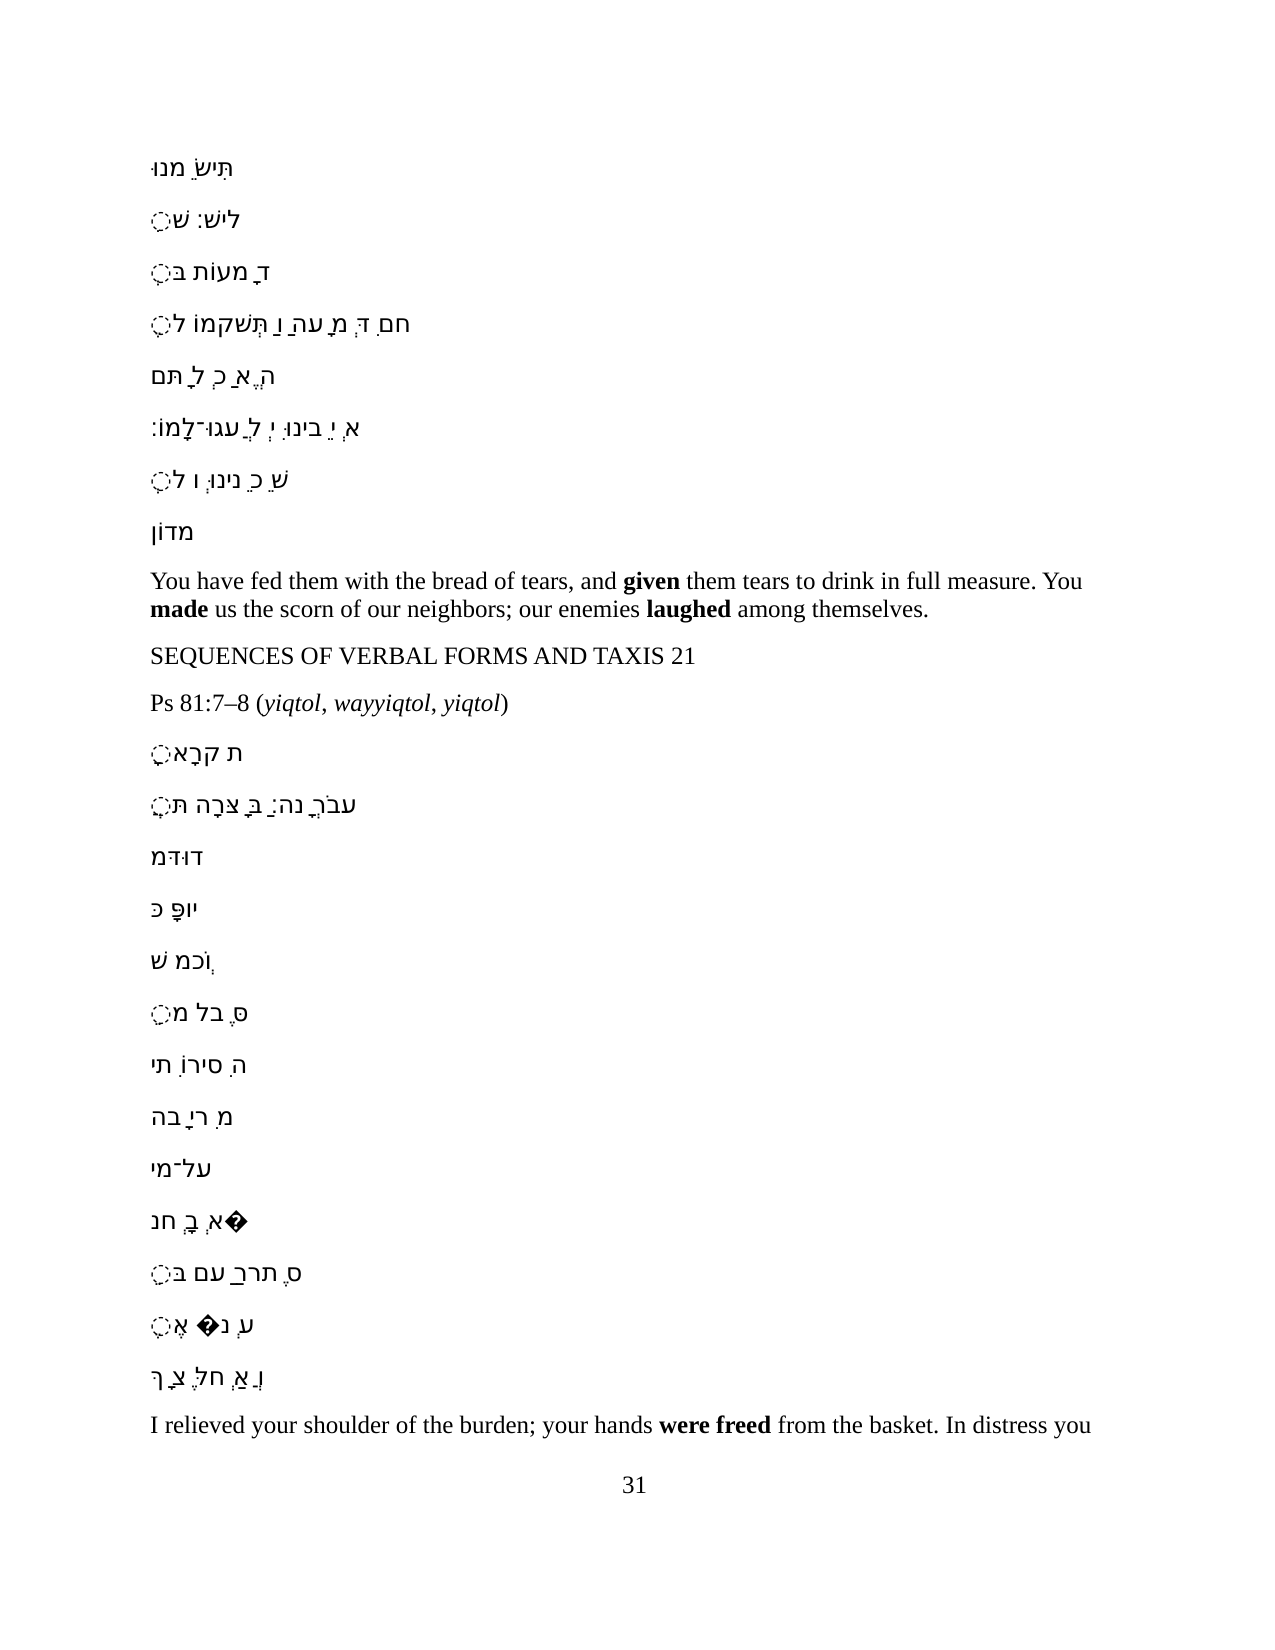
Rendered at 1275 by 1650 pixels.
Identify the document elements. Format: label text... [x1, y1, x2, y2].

text ִלישׁ׃ שׁ [150, 202, 1125, 236]
text וְֹכמ שׁ [150, 942, 1125, 977]
text א ְי ֵבינוּ ִי ְל ֲﬠגוּ־לָמוֹ׃ [150, 410, 1125, 444]
text Ps 81:7–8 (yiqtol, wayyiqtol, yiqtol) [150, 688, 1125, 717]
text ֶﬠ ְנ� אֶ [150, 1306, 1125, 1340]
text ה ֱא ַכ ְל ָתּם [150, 358, 1125, 392]
text You have fed them with the bread of tears, and given them tears to drink in full measure. You made us the scorn of our neighbors; our enemies laughed among themselves. [150, 566, 1125, 623]
text ﬠל־מי [150, 1150, 1125, 1184]
text ָת קרָא [150, 734, 1125, 769]
text ְד ָמעוֹת בּ [150, 254, 1125, 288]
text ֲﬠבֹרְ ָנה׃ ַבּ ָצּרָה תּ [150, 787, 1125, 821]
text יופָּ כּ [150, 891, 1125, 924]
text ְשׁ ֵכ ֵנינוּ ְו ל [150, 462, 1125, 496]
text ֶחם ִדּ ְמ ָﬠה ַו ַתְּשׁקמוֹ ל [150, 306, 1125, 340]
text ו ֲאַ ְחלּ ֶצ ָךּ [150, 1358, 1125, 1392]
text דוּדּמ [150, 838, 1125, 873]
text א ְבָ ְחנ� [150, 1202, 1125, 1236]
text מדוֹן [150, 514, 1125, 548]
text תִּישׂ ֵמנוּ [150, 150, 1125, 184]
text I relieved your shoulder of the burden; your hands were freed from the basket. In distress you [150, 1410, 1125, 1439]
text ֵסּ ֶבל מ [150, 994, 1125, 1028]
text ה ִסירוֹ ִתי [150, 1046, 1125, 1081]
text מ ִרי ָבה [150, 1098, 1125, 1132]
text SEQUENCES OF VERBAL FORMS AND TAXIS 21 [150, 641, 1125, 670]
text ֵס ֶתררַ ַﬠם בּ [150, 1254, 1125, 1288]
